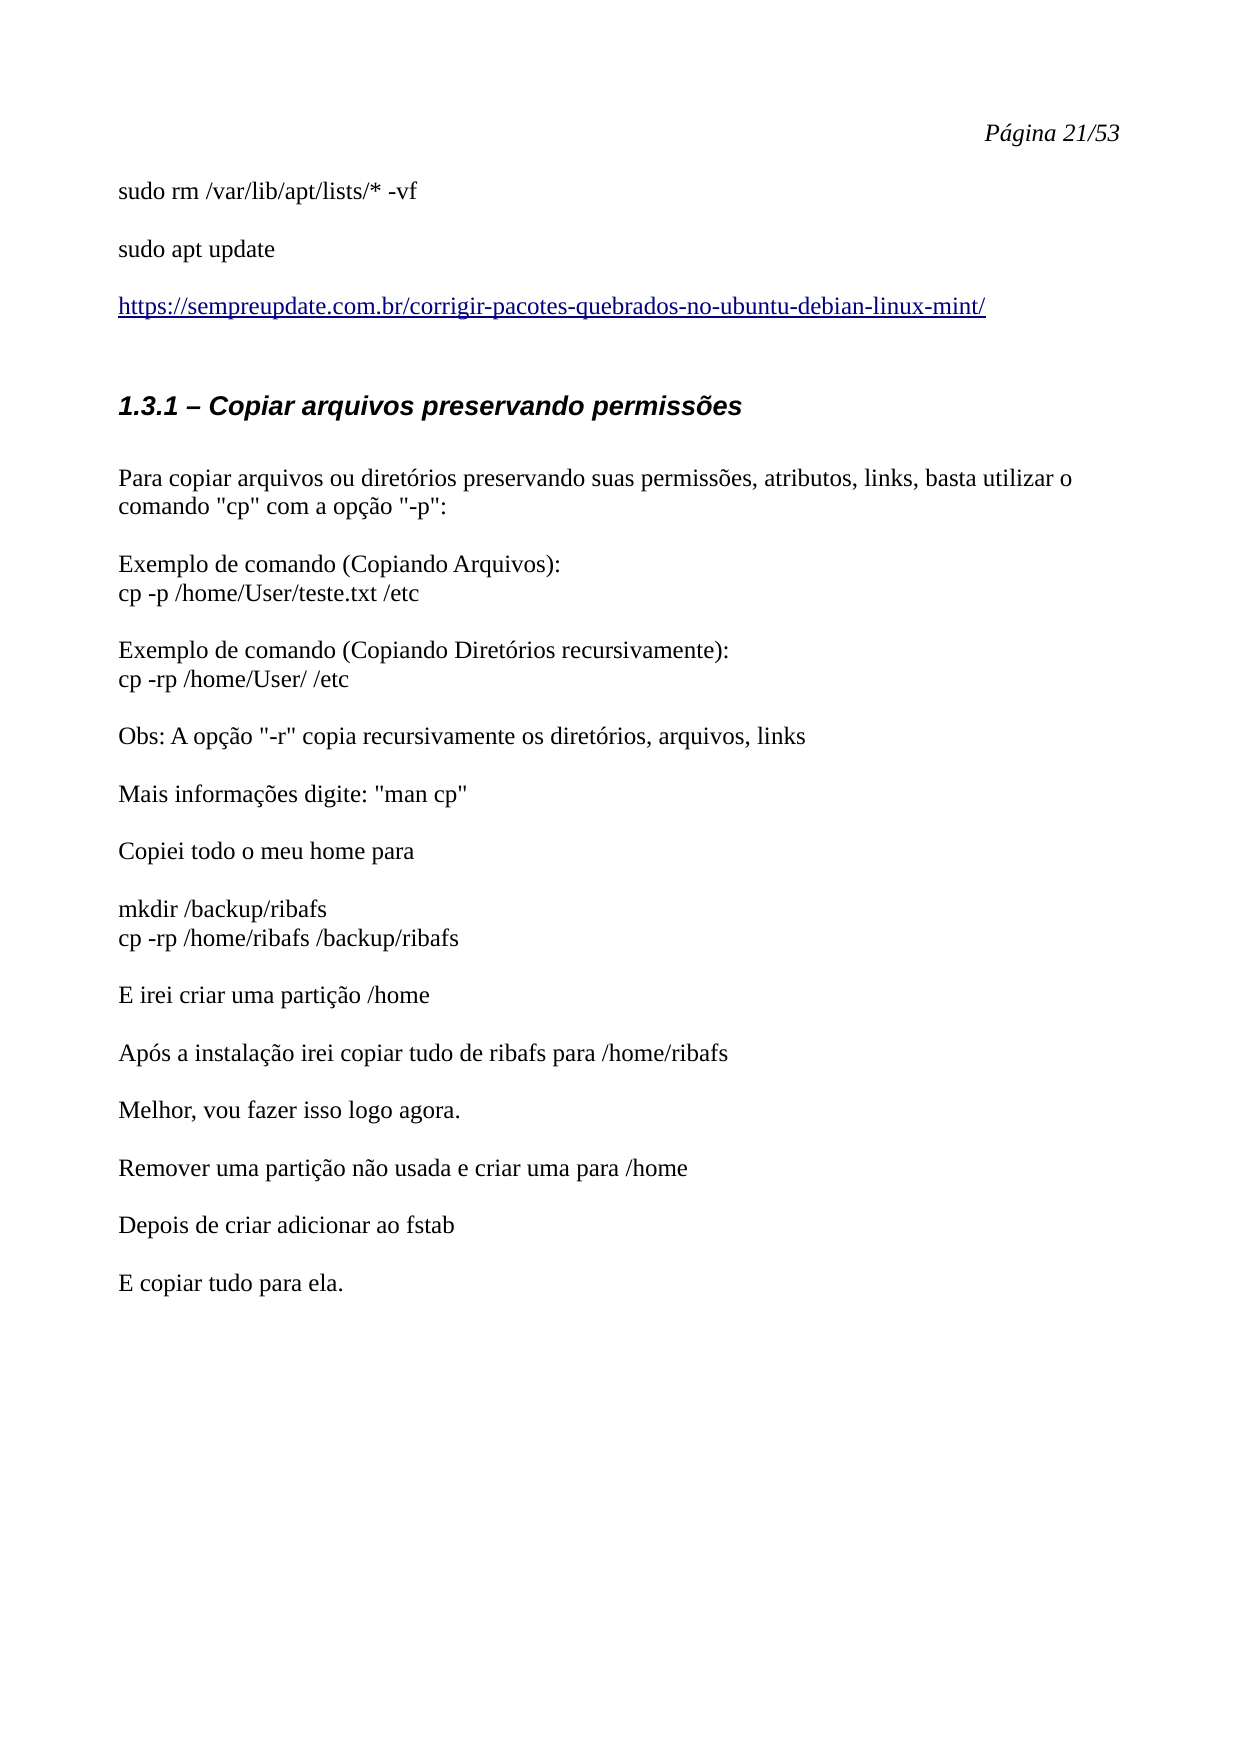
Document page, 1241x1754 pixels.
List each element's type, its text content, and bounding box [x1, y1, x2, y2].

subtitle 1.3.1 – Copiar arquivos preservando permissões [118, 390, 1122, 421]
text Exemplo de comando (Copiando Diretórios recursivamente): [118, 635, 1122, 664]
text cp -rp /home/User/ /etc [118, 664, 1122, 693]
text Copiei todo o meu home para [118, 836, 1122, 865]
text Após a instalação irei copiar tudo de ribafs para /home/ribafs [118, 1038, 1122, 1066]
text Depois de criar adicionar ao fstab [118, 1210, 1122, 1239]
text Obs: A opção "-r" copia recursivamente os diretórios, arquivos, links [118, 721, 1122, 750]
text https://sempreupdate.com.br/corrigir-pacotes-quebrados-no-ubuntu-debian-linux-mint/ [118, 291, 1122, 320]
text Para copiar arquivos ou diretórios preservando suas permissões, atributos, links, basta utilizar o comando "cp" com a opção "-p": [118, 463, 1122, 520]
text Remover uma partição não usada e criar uma para /home [118, 1153, 1122, 1181]
text sudo rm /var/lib/apt/lists/* -vf [118, 176, 1122, 205]
text sudo apt update [118, 234, 1122, 263]
text cp -p /home/User/teste.txt /etc [118, 578, 1122, 606]
text cp -rp /home/ribafs /backup/ribafs [118, 923, 1122, 951]
text Melhor, vou fazer isso logo agora. [118, 1095, 1122, 1124]
text E copiar tudo para ela. [118, 1268, 1122, 1296]
text mkdir /backup/ribafs [118, 894, 1122, 923]
text Mais informações digite: "man cp" [118, 779, 1122, 808]
text Exemplo de comando (Copiando Arquivos): [118, 549, 1122, 578]
text E irei criar uma partição /home [118, 980, 1122, 1009]
